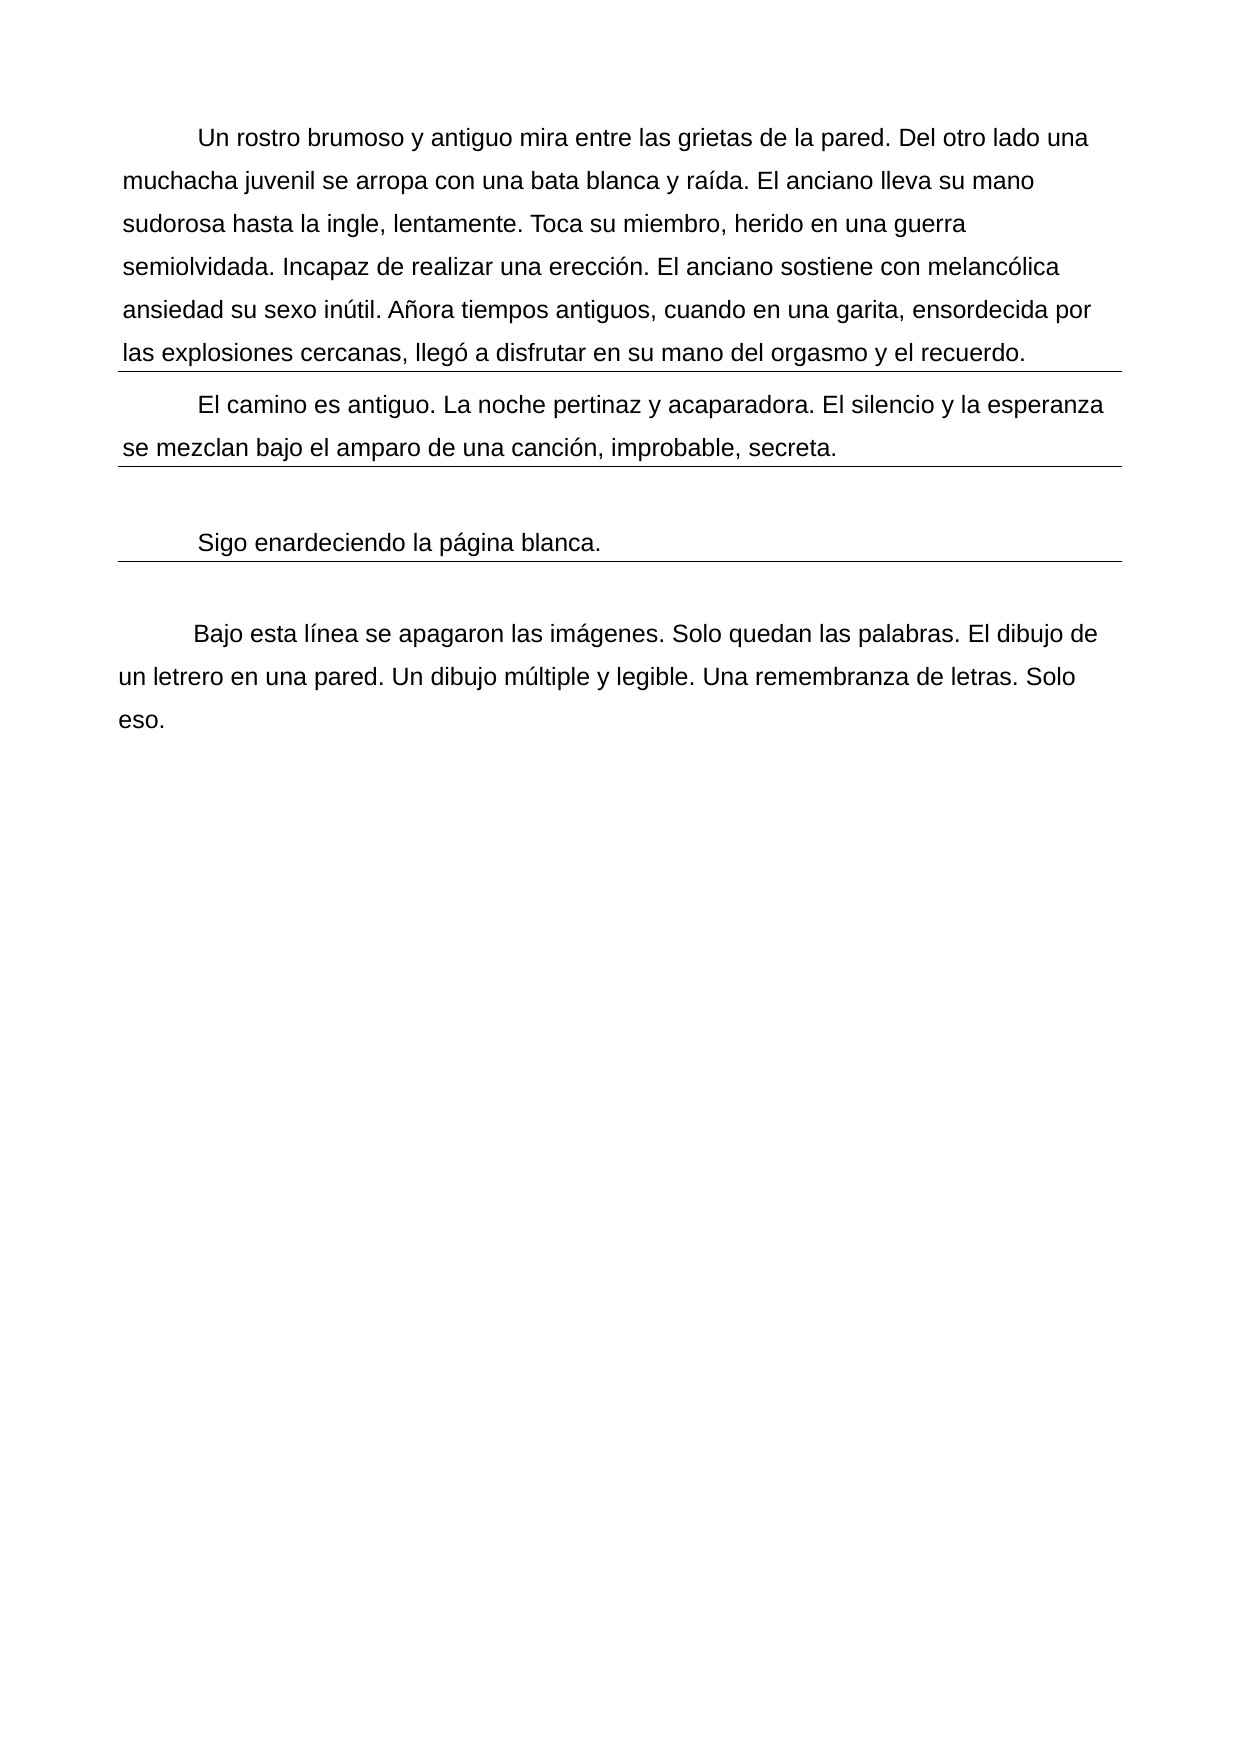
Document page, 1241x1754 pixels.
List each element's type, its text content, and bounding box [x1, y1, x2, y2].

text Bajo esta línea se apagaron las imágenes. Solo quedan las palabras. El dibujo de un letrero en una pared. Un dibujo múltiple y legible. Una remembranza de letras. Solo eso. [118, 619, 1122, 734]
text Sigo enardeciendo la página blanca. [118, 524, 1122, 561]
text El camino es antiguo. La noche pertinaz y acaparadora. El silencio y la esperanza se mezclan bajo el amparo de una canción, improbable, secreta. [118, 386, 1122, 466]
text Un rostro brumoso y antiguo mira entre las grietas de la pared. Del otro lado una muchacha juvenil se arropa con una bata blanca y raída. El anciano lleva su mano sudorosa hasta la ingle, lentamente. Toca su miembro, herido en una guerra semiolvidada. Incapaz de realizar una erección. El anciano sostiene con melancólica ansiedad su sexo inútil. Añora tiempos antiguos, cuando en una garita, ensordecida por las explosiones cercanas, llegó a disfrutar en su mano del orgasmo y el recuerdo. [118, 118, 1122, 371]
